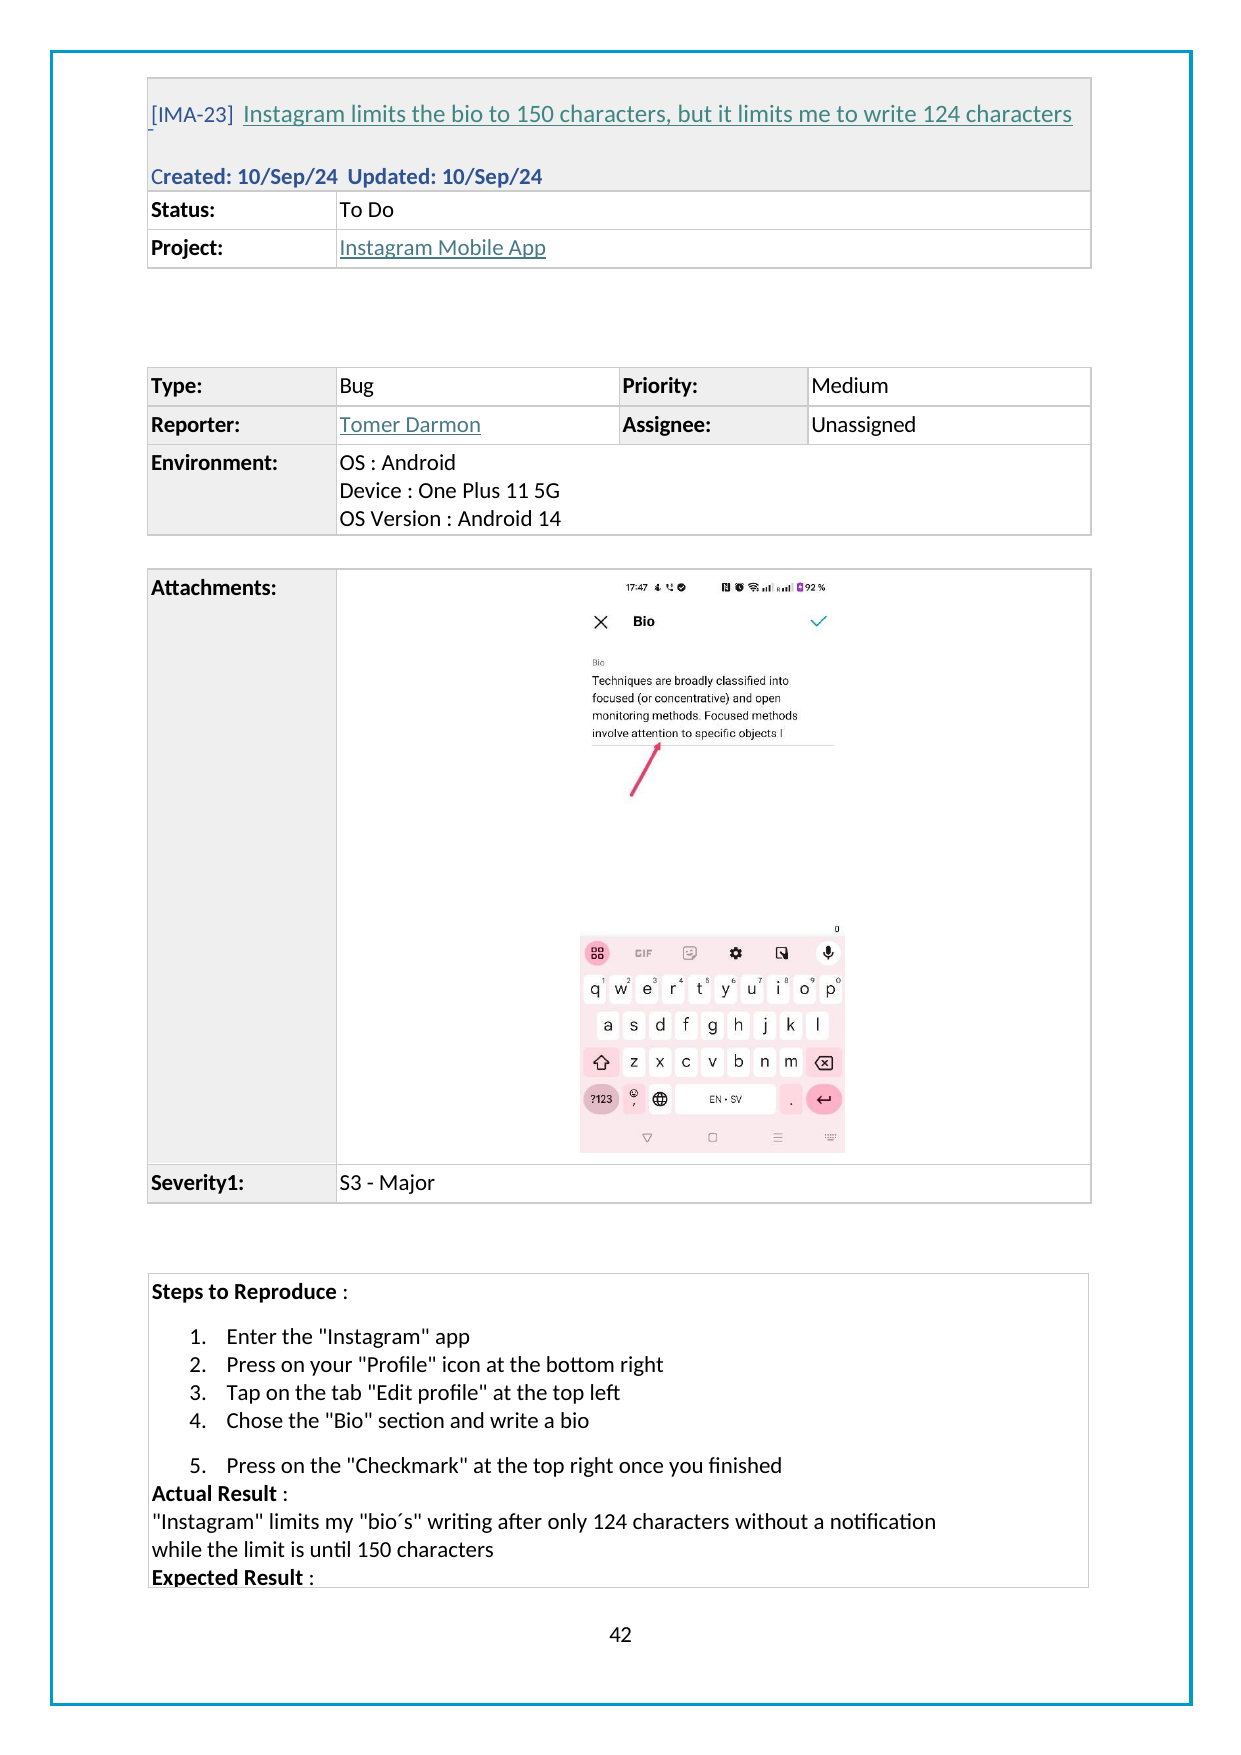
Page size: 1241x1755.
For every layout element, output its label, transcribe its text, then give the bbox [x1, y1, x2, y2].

table_header Attachments: [148, 570, 336, 1163]
table_cell Unassigned [809, 407, 1090, 444]
list Chose the "Bio" section and write a bio [189, 1406, 1088, 1434]
table_header Priority: [620, 368, 807, 405]
table_header Medium [809, 368, 1090, 405]
table_header Type: [148, 368, 336, 405]
table_cell Environment: [148, 445, 336, 534]
table_cell Project: [148, 230, 336, 267]
text Steps to Reproduce : [152, 1278, 1088, 1305]
table_header Bug [337, 368, 619, 405]
table_cell Tomer Darmon [337, 407, 619, 444]
text Expected Result : [152, 1563, 1088, 1587]
table_cell Instagram Mobile App [337, 230, 1090, 267]
table_cell OS : Android Device : One Plus 11 5G OS Version : Android 14 [337, 445, 1090, 534]
text Description [155, 1238, 271, 1266]
text Actual Result : [152, 1479, 1088, 1507]
list Press on the "Checkmark" at the top right once you finished [189, 1451, 1088, 1479]
text 42 [148, 1620, 1094, 1648]
table_header [337, 570, 1090, 1163]
table_header [IMA-23] Instagram limits the bio to 150 characters, but it limits me to write 124 characters Created: 10/Sep/24 Updated: 10/Sep/24 [148, 79, 1090, 190]
table_cell Reporter: [148, 407, 336, 444]
list Press on your "Profile" icon at the bottom right [189, 1350, 1088, 1378]
table_cell Severity1: [148, 1165, 336, 1202]
list Enter the "Instagram" app [189, 1322, 1088, 1350]
table_cell Assignee: [620, 407, 807, 444]
list Tap on the tab "Edit profile" at the top left [189, 1378, 1088, 1406]
table_cell To Do [337, 192, 1090, 229]
table_cell S3 - Major [337, 1165, 1090, 1202]
table_cell Status: [148, 192, 336, 229]
text "Instagram" limits my "bio´s" writing after only 124 characters without a notification while the limit is until 150 characters [152, 1507, 979, 1563]
